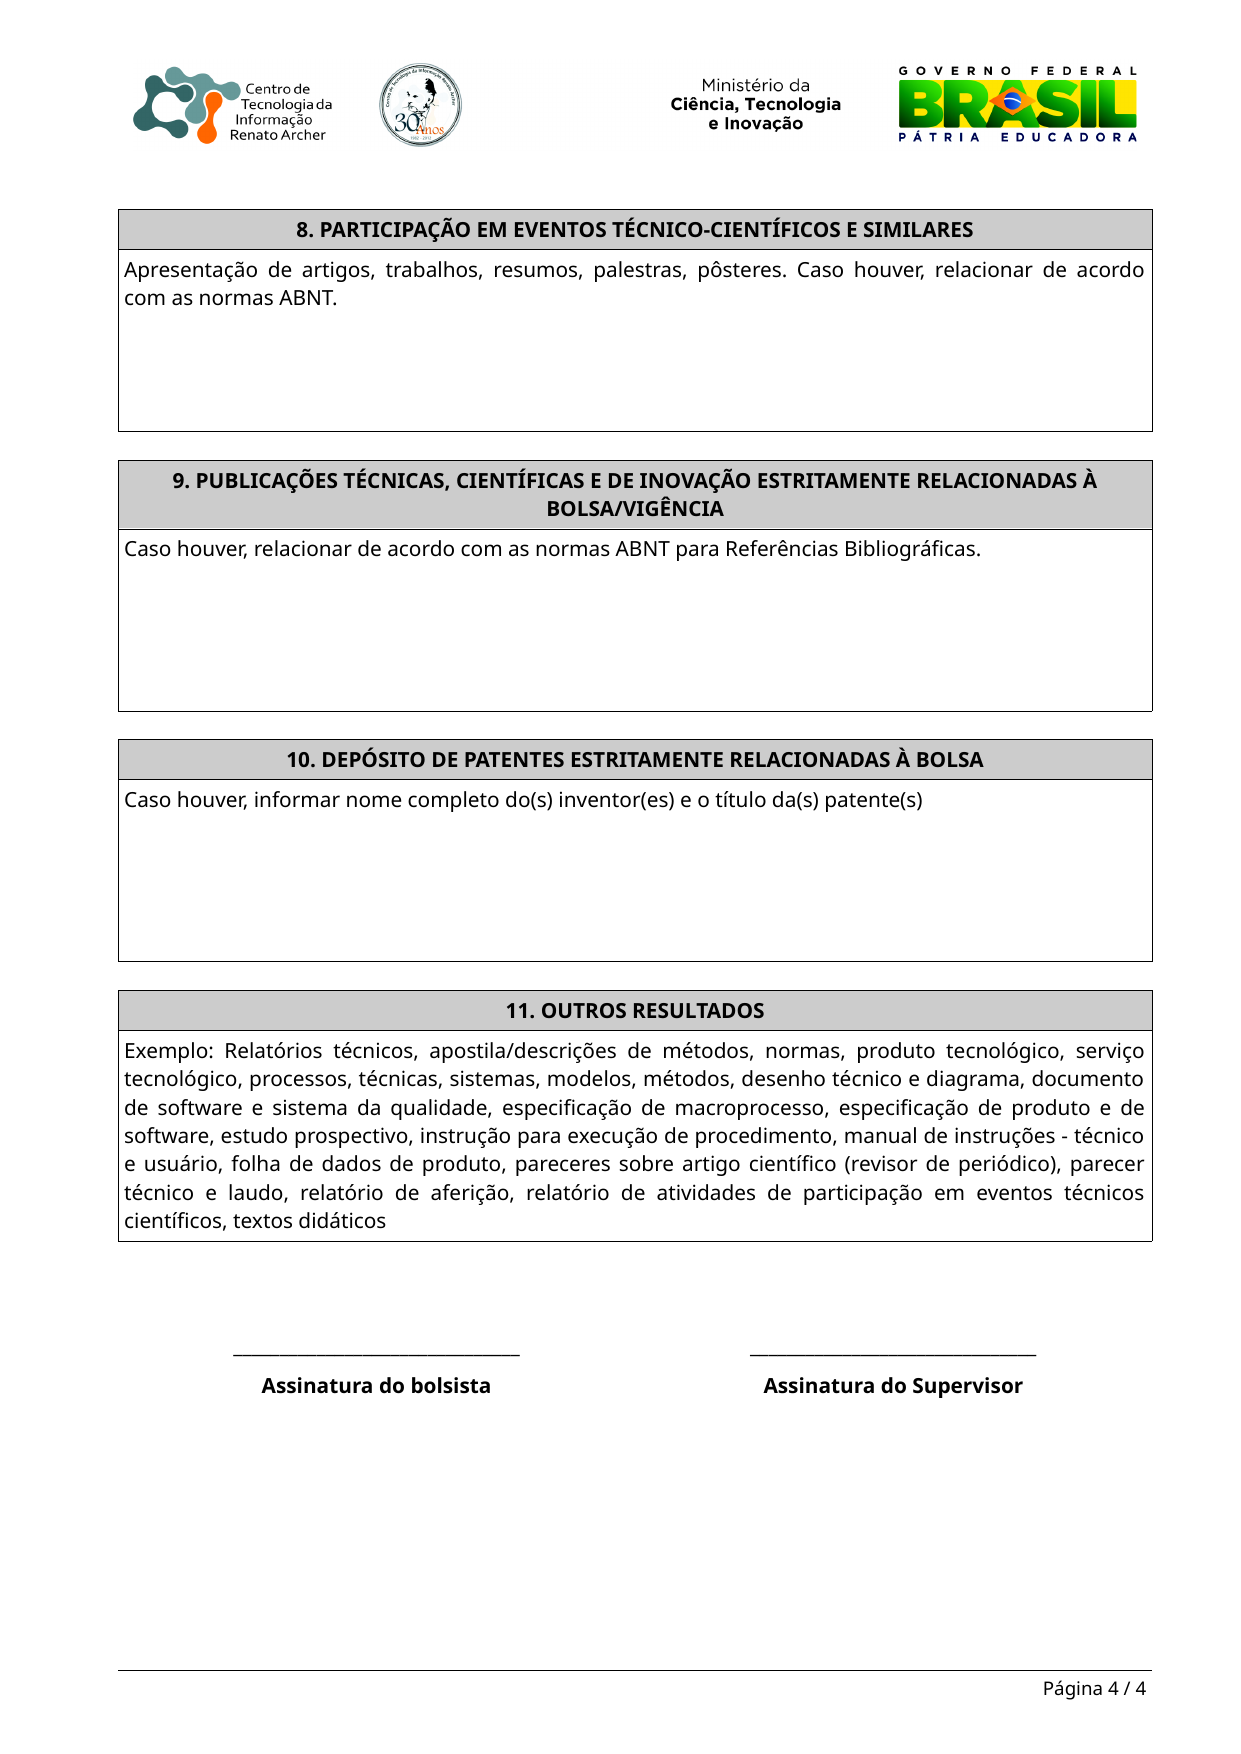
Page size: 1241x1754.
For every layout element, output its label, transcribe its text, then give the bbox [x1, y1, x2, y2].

table_header _______________________________ [118, 1326, 635, 1366]
table_cell Apresentação de artigos, trabalhos, resumos, palestras, pôsteres. Caso houver, relacionar de acordo com as normas ABNT. [119, 250, 1152, 431]
table_header 8. PARTICIPAÇÃO EM EVENTOS TÉCNICO-CIENTÍFICOS E SIMILARES [119, 210, 1152, 249]
table_header _______________________________ [635, 1326, 1152, 1366]
table_header 9. PUBLICAÇÕES TÉCNICAS, CIENTÍFICAS E DE INOVAÇÃO ESTRITAMENTE RELACIONADAS À BOLSA/VIGÊNCIA [119, 461, 1152, 528]
picture [133, 59, 1137, 151]
table_header 11. OUTROS RESULTADOS [119, 991, 1152, 1030]
table_cell Assinatura do bolsista [118, 1366, 635, 1406]
table_header 10. DEPÓSITO DE PATENTES ESTRITAMENTE RELACIONADAS À BOLSA [119, 740, 1152, 779]
table_cell Exemplo: Relatórios técnicos, apostila/descrições de métodos, normas, produto tecnológico, serviço tecnológico, processos, técnicas, sistemas, modelos, métodos, desenho técnico e diagrama, documento de software e sistema da qualidade, especificação de macroprocesso, especificação de produto e de software, estudo prospectivo, instrução para execução de procedimento, manual de instruções - técnico e usuário, folha de dados de produto, pareceres sobre artigo científico (revisor de periódico), parecer técnico e laudo, relatório de aferição, relatório de atividades de participação em eventos técnicos científicos, textos didáticos [119, 1031, 1152, 1241]
table_cell Caso houver, relacionar de acordo com as normas ABNT para Referências Bibliográficas. [119, 530, 1152, 711]
table_cell Assinatura do Supervisor [635, 1366, 1152, 1406]
table_cell Caso houver, informar nome completo do(s) inventor(es) e o título da(s) patente(s) [119, 780, 1152, 961]
